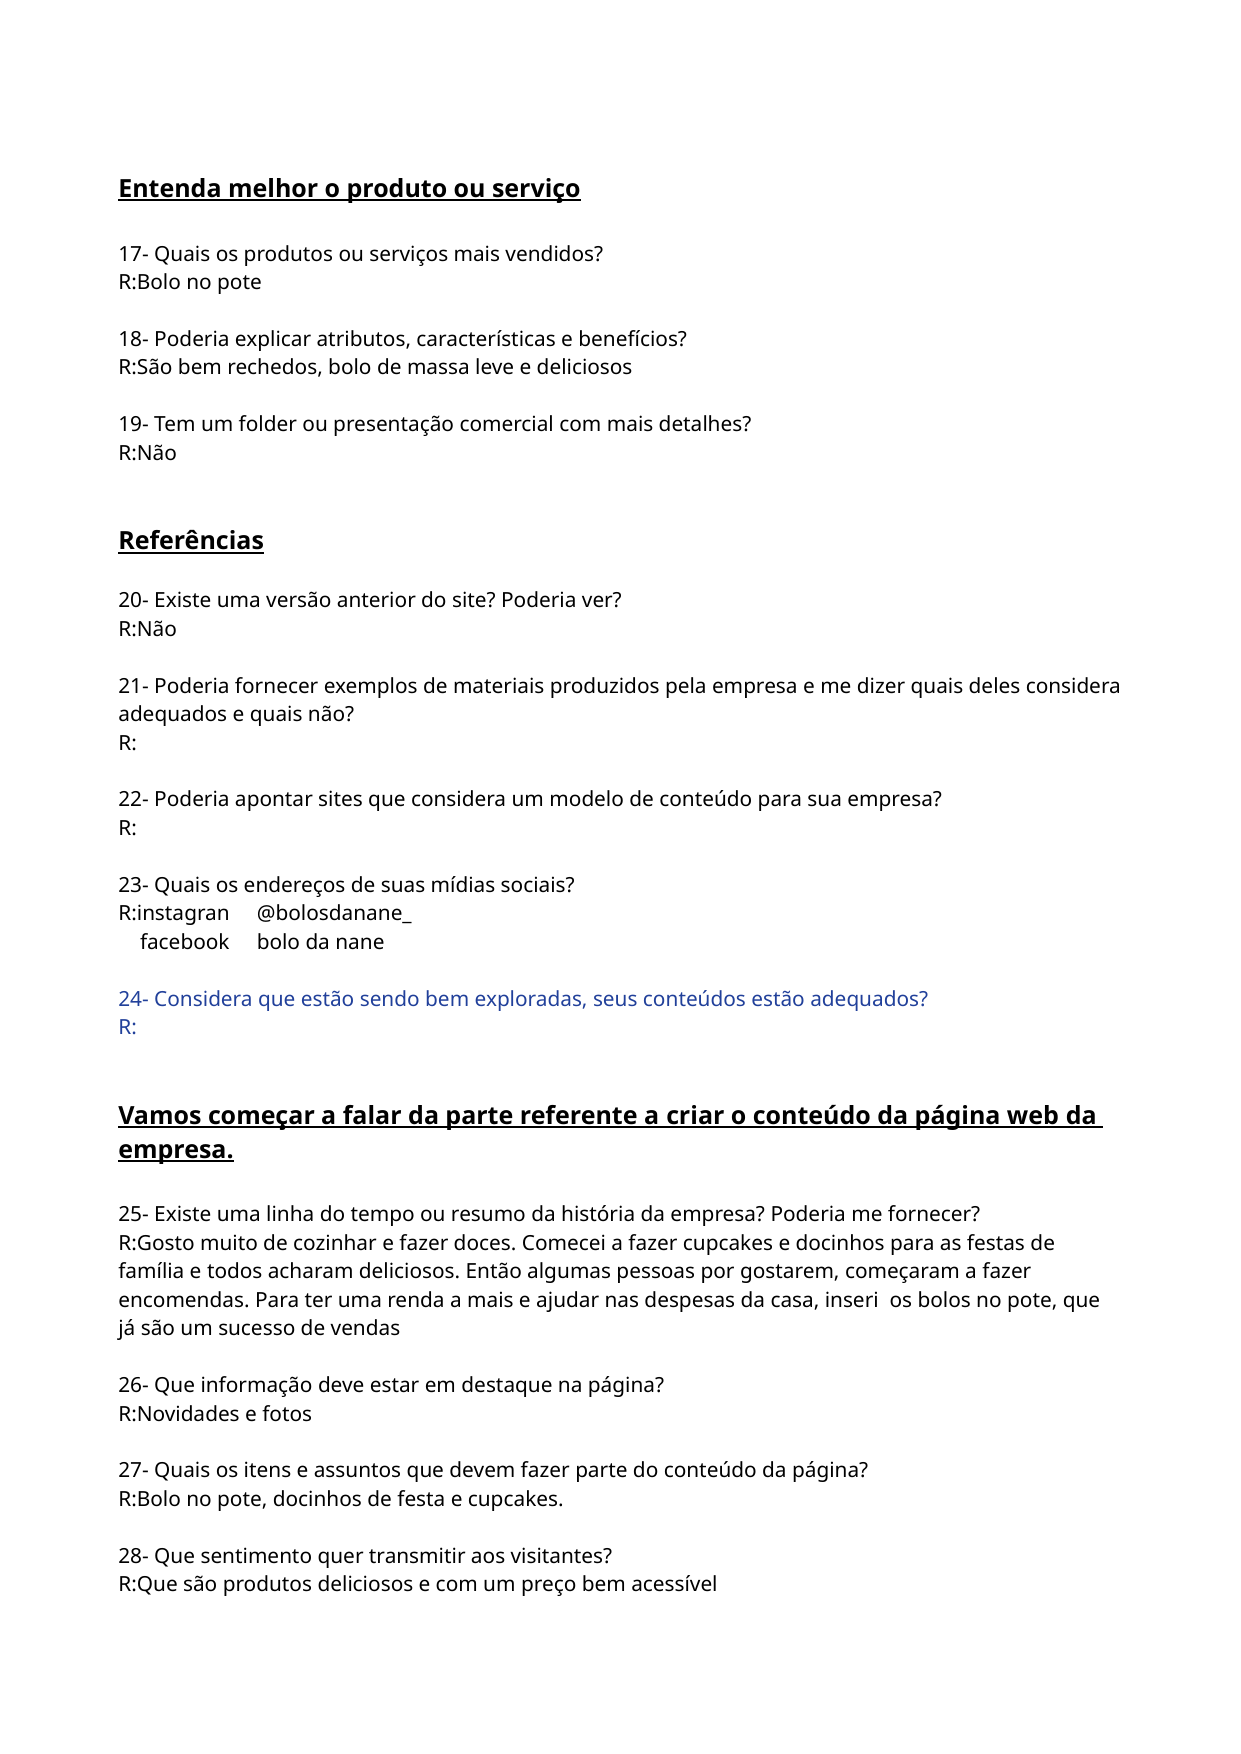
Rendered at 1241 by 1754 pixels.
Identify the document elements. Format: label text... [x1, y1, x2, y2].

text 24- Considera que estão sendo bem exploradas, seus conteúdos estão adequados? [118, 984, 1122, 1012]
text R:Não [118, 438, 1122, 466]
text 20- Existe uma versão anterior do site? Poderia ver? [118, 586, 1122, 614]
text R:Bolo no pote [118, 267, 1122, 296]
text 18- Poderia explicar atributos, características e benefícios? [118, 324, 1122, 352]
text Entenda melhor o produto ou serviço [118, 171, 1122, 204]
text 19- Tem um folder ou presentação comercial com mais detalhes? [118, 409, 1122, 438]
text 21- Poderia fornecer exemplos de materiais produzidos pela empresa e me dizer quais deles considera adequados e quais não? [118, 671, 1122, 728]
text R: [118, 728, 1122, 756]
text 23- Quais os endereços de suas mídias sociais? [118, 870, 1122, 898]
text R:Gosto muito de cozinhar e fazer doces. Comecei a fazer cupcakes e docinhos para as festas de família e todos acharam deliciosos. Então algumas pessoas por gostarem, começaram a fazer encomendas. Para ter uma renda a mais e ajudar nas despesas da casa, inseri os bolos no pote, que já são um sucesso de vendas [118, 1228, 1122, 1342]
text Vamos começar a falar da parte referente a criar o conteúdo da página web da empresa. [118, 1097, 1122, 1166]
text R: [118, 1012, 1122, 1041]
text Referências [118, 523, 1122, 557]
text 25- Existe uma linha do tempo ou resumo da história da empresa? Poderia me fornecer? [118, 1199, 1122, 1228]
text R: [118, 813, 1122, 841]
text 27- Quais os itens e assuntos que devem fazer parte do conteúdo da página? [118, 1456, 1122, 1484]
text 28- Que sentimento quer transmitir aos visitantes? [118, 1541, 1122, 1569]
text R:Que são produtos deliciosos e com um preço bem acessível [118, 1569, 1122, 1598]
text facebook bolo da nane [118, 927, 1122, 955]
text R:instagran @bolosdanane_ [118, 898, 1122, 927]
text 17- Quais os produtos ou serviços mais vendidos? [118, 239, 1122, 267]
text R:São bem rechedos, bolo de massa leve e deliciosos [118, 352, 1122, 381]
text R:Não [118, 614, 1122, 642]
text R:Bolo no pote, docinhos de festa e cupcakes. [118, 1484, 1122, 1512]
text 26- Que informação deve estar em destaque na página? [118, 1370, 1122, 1399]
text R:Novidades e fotos [118, 1399, 1122, 1427]
text 22- Poderia apontar sites que considera um modelo de conteúdo para sua empresa? [118, 784, 1122, 813]
